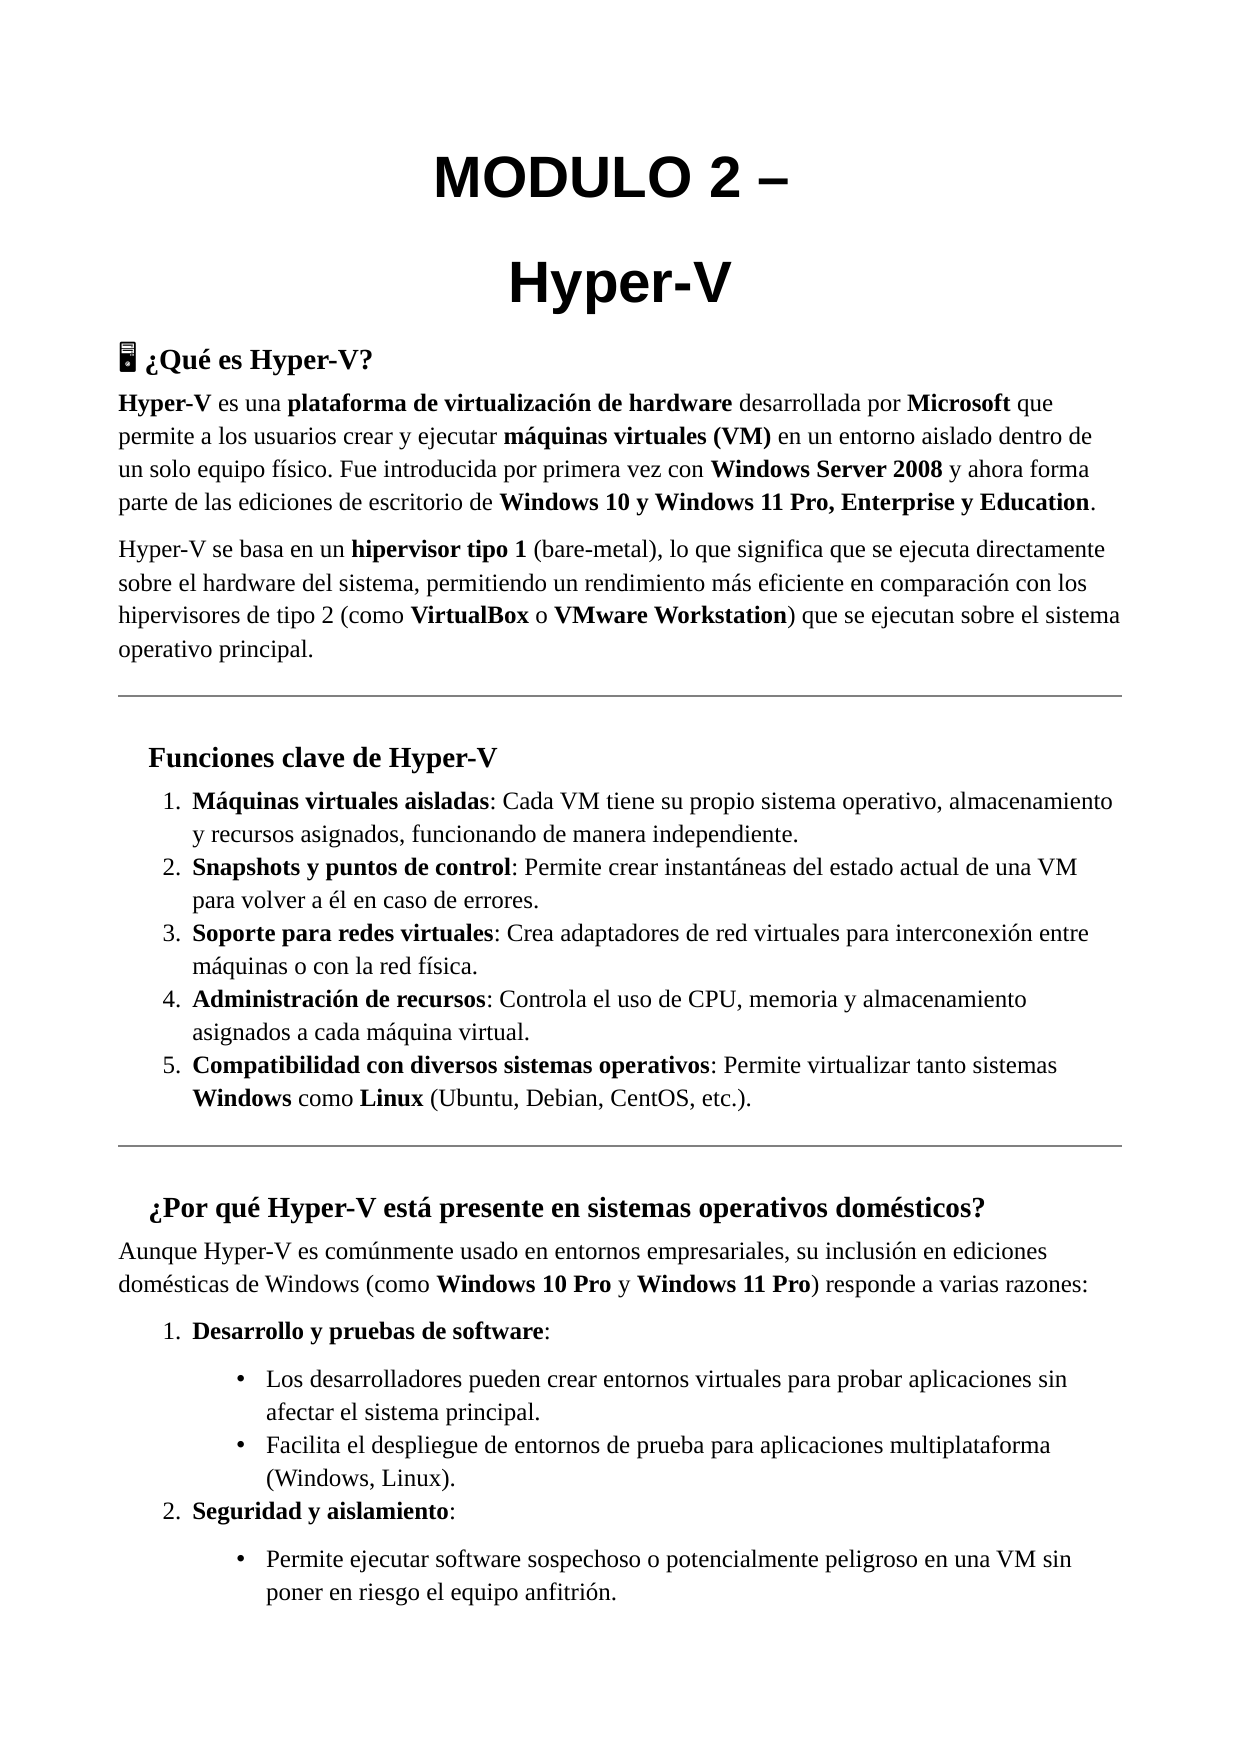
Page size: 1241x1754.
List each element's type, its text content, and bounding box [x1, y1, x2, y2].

list Soporte para redes virtuales: Crea adaptadores de red virtuales para interconexión entre máquinas o con la red física. [162, 918, 1122, 980]
list Compatibilidad con diversos sistemas operativos: Permite virtualizar tanto sistemas Windows como Linux (Ubuntu, Debian, CentOS, etc.). [162, 1050, 1122, 1112]
subtitle 🔹 Funciones clave de Hyper-V [118, 740, 1122, 774]
list Snapshots y puntos de control: Permite crear instantáneas del estado actual de una VM para volver a él en caso de errores. [162, 852, 1122, 914]
title MODULO 2 – [118, 143, 1122, 210]
title Hyper-V [118, 248, 1122, 315]
list Facilita el despliegue de entornos de prueba para aplicaciones multiplataforma (Windows, Linux). [236, 1430, 1122, 1492]
text Hyper-V se basa en un hipervisor tipo 1 (bare-metal), lo que significa que se ejecuta directamente sobre el hardware del sistema, permitiendo un rendimiento más eficiente en comparación con los hipervisores de tipo 2 (como VirtualBox o VMware Workstation) que se ejecutan sobre el sistema operativo principal. [118, 534, 1122, 662]
text Aunque Hyper-V es comúnmente usado en entornos empresariales, su inclusión en ediciones domésticas de Windows (como Windows 10 Pro y Windows 11 Pro) responde a varias razones: [118, 1236, 1122, 1298]
list Seguridad y aislamiento: [162, 1496, 1122, 1525]
list Desarrollo y pruebas de software: [162, 1316, 1122, 1345]
text Hyper-V es una plataforma de virtualización de hardware desarrollada por Microsoft que permite a los usuarios crear y ejecutar máquinas virtuales (VM) en un entorno aislado dentro de un solo equipo físico. Fue introducida por primera vez con Windows Server 2008 y ahora forma parte de las ediciones de escritorio de Windows 10 y Windows 11 Pro, Enterprise y Education. [118, 388, 1122, 516]
list Los desarrolladores pueden crear entornos virtuales para probar aplicaciones sin afectar el sistema principal. [236, 1364, 1122, 1426]
list Permite ejecutar software sospechoso o potencialmente peligroso en una VM sin poner en riesgo el equipo anfitrión. [236, 1544, 1122, 1606]
list Administración de recursos: Controla el uso de CPU, memoria y almacenamiento asignados a cada máquina virtual. [162, 984, 1122, 1046]
list Máquinas virtuales aisladas: Cada VM tiene su propio sistema operativo, almacenamiento y recursos asignados, funcionando de manera independiente. [162, 786, 1122, 848]
subtitle 🔹 ¿Por qué Hyper-V está presente en sistemas operativos domésticos? [118, 1190, 1122, 1223]
subtitle 🖥️ ¿Qué es Hyper-V? [118, 342, 1122, 375]
